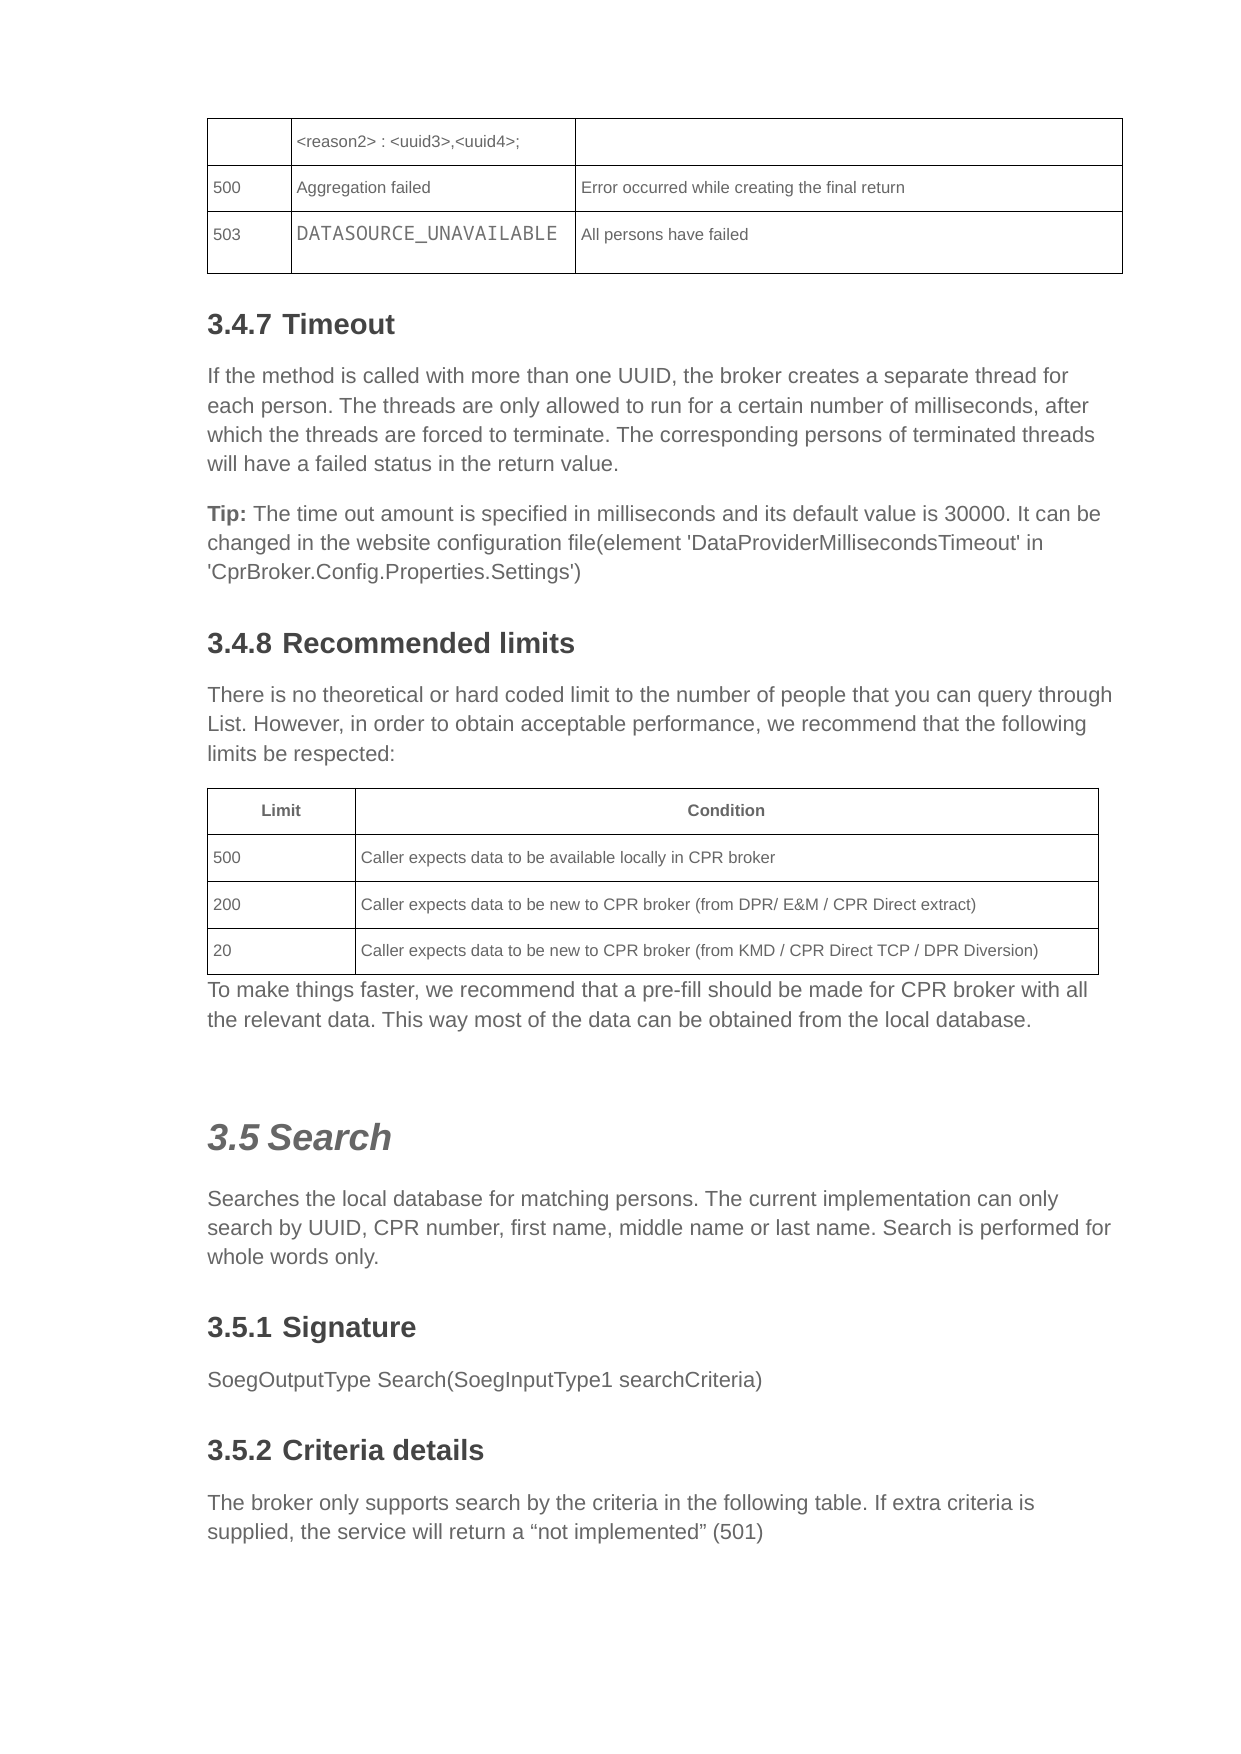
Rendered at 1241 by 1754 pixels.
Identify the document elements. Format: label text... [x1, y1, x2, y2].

table_cell 200 [208, 882, 355, 928]
text Tip: The time out amount is specified in milliseconds and its default value is 30000. It can be changed in the website configuration file(element 'DataProviderMillisecondsTimeout' in 'CprBroker.Config.Properties.Settings') [207, 498, 1122, 586]
table_cell 20 [208, 929, 355, 974]
table_header Condition [356, 789, 1098, 834]
table_cell Error occurred while creating the final return [576, 166, 1122, 211]
subtitle Recommended limits [207, 606, 1122, 665]
table_cell Caller expects data to be new to CPR broker (from KMD / CPR Direct TCP / DPR Diversion) [356, 929, 1098, 974]
table_cell Aggregation failed [292, 166, 575, 211]
table_cell Caller expects data to be new to CPR broker (from DPR/ E&M / CPR Direct extract) [356, 882, 1098, 928]
subtitle Search [207, 1104, 1122, 1162]
table_cell Caller expects data to be available locally in CPR broker [356, 835, 1098, 881]
text To make things faster, we recommend that a pre-fill should be made for CPR broker with all the relevant data. This way most of the data can be obtained from the local database. [207, 974, 1122, 1033]
subtitle Criteria details [207, 1414, 1122, 1472]
table_cell 500 [208, 166, 291, 211]
text The broker only supports search by the criteria in the following table. If extra criteria is supplied, the service will return a “not implemented” (501) [207, 1487, 1122, 1545]
table_header Limit [208, 789, 355, 834]
table_cell DATASOURCE_UNAVAILABLE [292, 212, 575, 273]
table_cell <reason2> : <uuid3>,<uuid4>; [292, 119, 575, 165]
text Searches the local database for matching persons. The current implementation can only search by UUID, CPR number, first name, middle name or last name. Search is performed for whole words only. [207, 1183, 1122, 1270]
text SoegOutputType Search(SoegInputType1 searchCriteria) [207, 1364, 1122, 1393]
table_cell [208, 119, 291, 165]
text If the method is called with more than one UUID, the broker creates a separate thread for each person. The threads are only allowed to run for a certain number of milliseconds, after which the threads are forced to terminate. The corresponding persons of terminated threads will have a failed status in the return value. [207, 361, 1122, 477]
table_cell All persons have failed [576, 212, 1122, 273]
table_cell 503 [208, 212, 291, 273]
subtitle Timeout [207, 288, 1122, 346]
table_cell 500 [208, 835, 355, 881]
text There is no theoretical or hard coded limit to the number of people that you can query through List. However, in order to obtain acceptable performance, we recommend that the following limits be respected: [207, 679, 1122, 767]
subtitle Signature [207, 1291, 1122, 1349]
table_cell [576, 119, 1122, 165]
